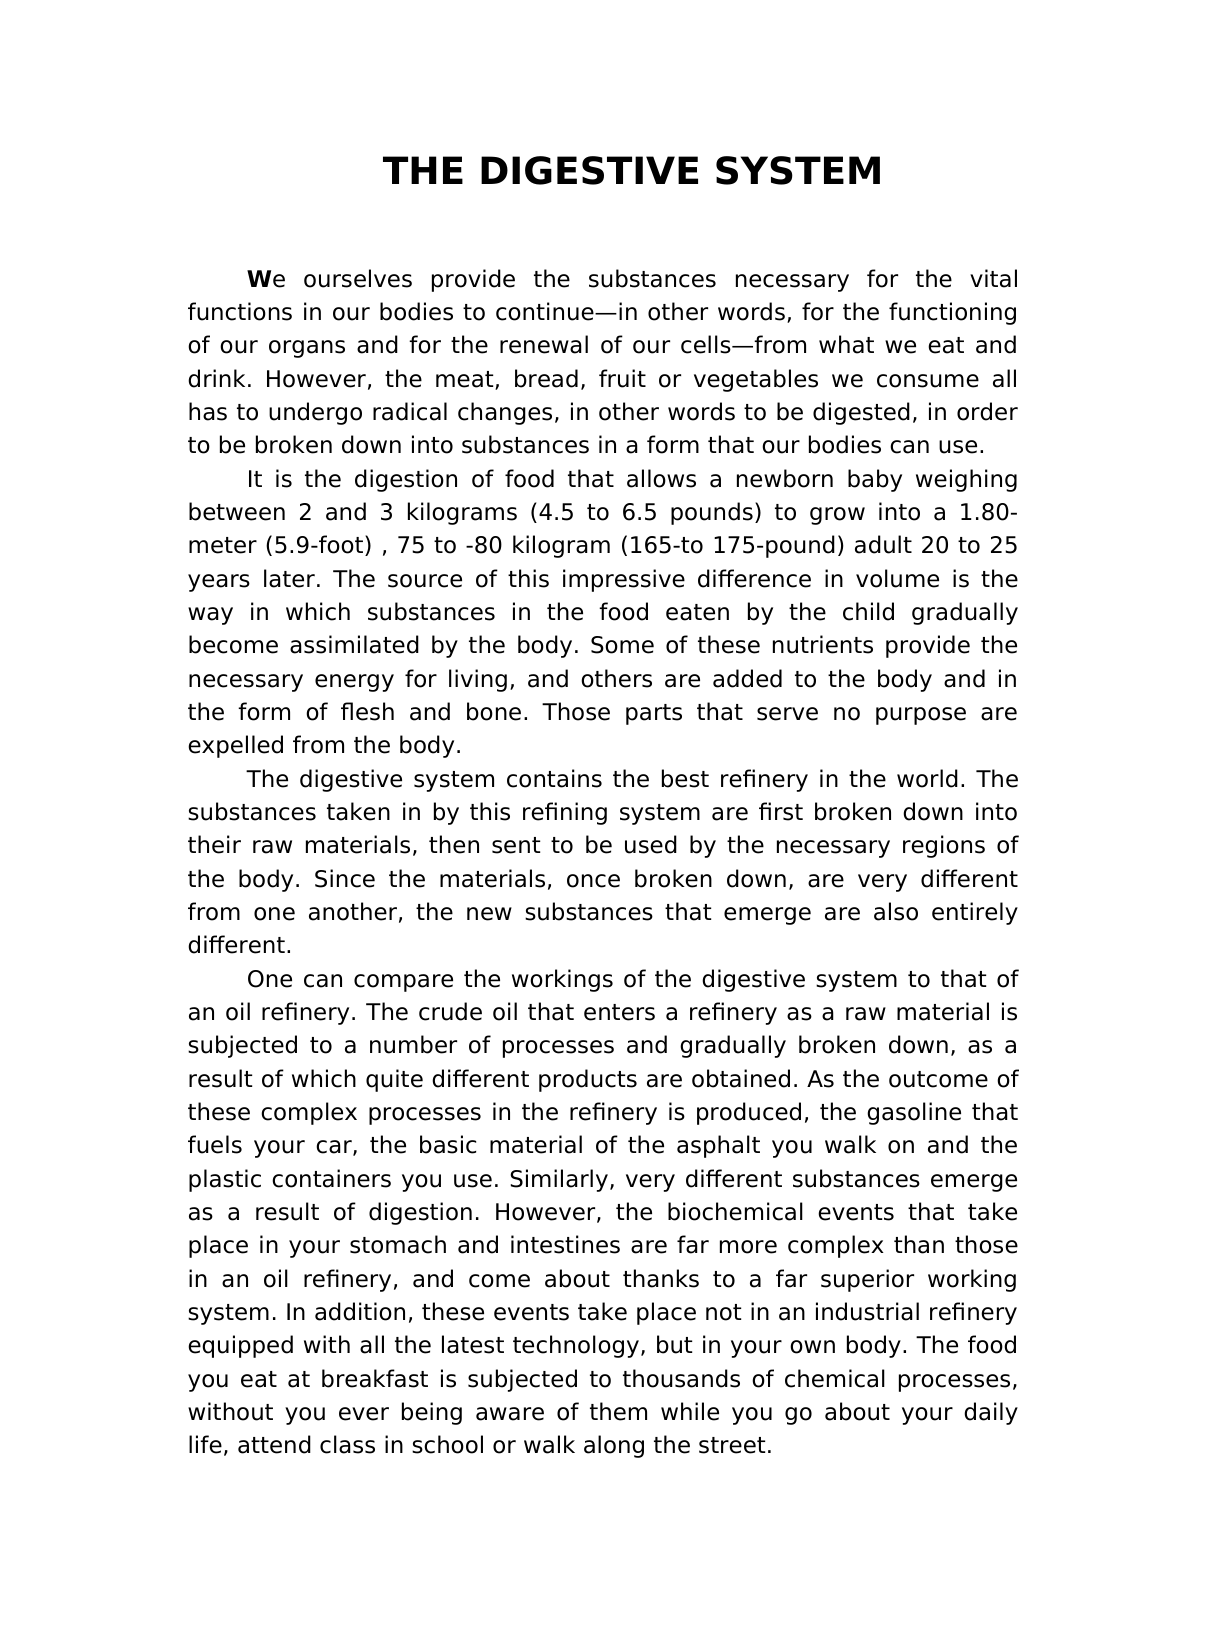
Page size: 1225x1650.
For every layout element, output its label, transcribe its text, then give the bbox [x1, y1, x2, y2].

text The digestive system contains the best refinery in the world. The substances taken in by this refining system are first broken down into their raw materials, then sent to be used by the necessary regions of the body. Since the materials, once broken down, are very different from one another, the new substances that emerge are also entirely different. [187, 760, 1020, 960]
text One can compare the workings of the digestive system to that of an oil refinery. The crude oil that enters a refinery as a raw material is subjected to a number of processes and gradually broken down, as a result of which quite different products are obtained. As the outcome of these complex processes in the refinery is produced, the gasoline that fuels your car, the basic material of the asphalt you walk on and the plastic containers you use. Similarly, very different substances emerge as a result of digestion. However, the biochemical events that take place in your stomach and intestines are far more complex than those in an oil refinery, and come about thanks to a far superior working system. In addition, these events take place not in an industrial refinery equipped with all the latest technology, but in your own body. The food you eat at breakfast is subjected to thousands of chemical processes, without you ever being aware of them while you go about your daily life, attend class in school or walk along the street. [187, 960, 1020, 1460]
text It is the digestion of food that allows a newborn baby weighing between 2 and 3 kilograms (4.5 to 6.5 pounds) to grow into a 1.80-meter (5.9-foot) , 75 to -80 kilogram (165-to 175-pound) adult 20 to 25 years later. The source of this impressive difference in volume is the way in which substances in the food eaten by the child gradually become assimilated by the body. Some of these nutrients provide the necessary energy for living, and others are added to the body and in the form of flesh and bone. Those parts that serve no purpose are expelled from the body. [187, 460, 1020, 760]
text We ourselves provide the substances necessary for the vital functions in our bodies to continue—in other words, for the functioning of our organs and for the renewal of our cells—from what we eat and drink. However, the meat, bread, fruit or vegetables we consume all has to undergo radical changes, in other words to be digested, in order to be broken down into substances in a form that our bodies can use. [187, 260, 1020, 460]
text THE DIGESTIVE SYSTEM [187, 150, 1020, 194]
